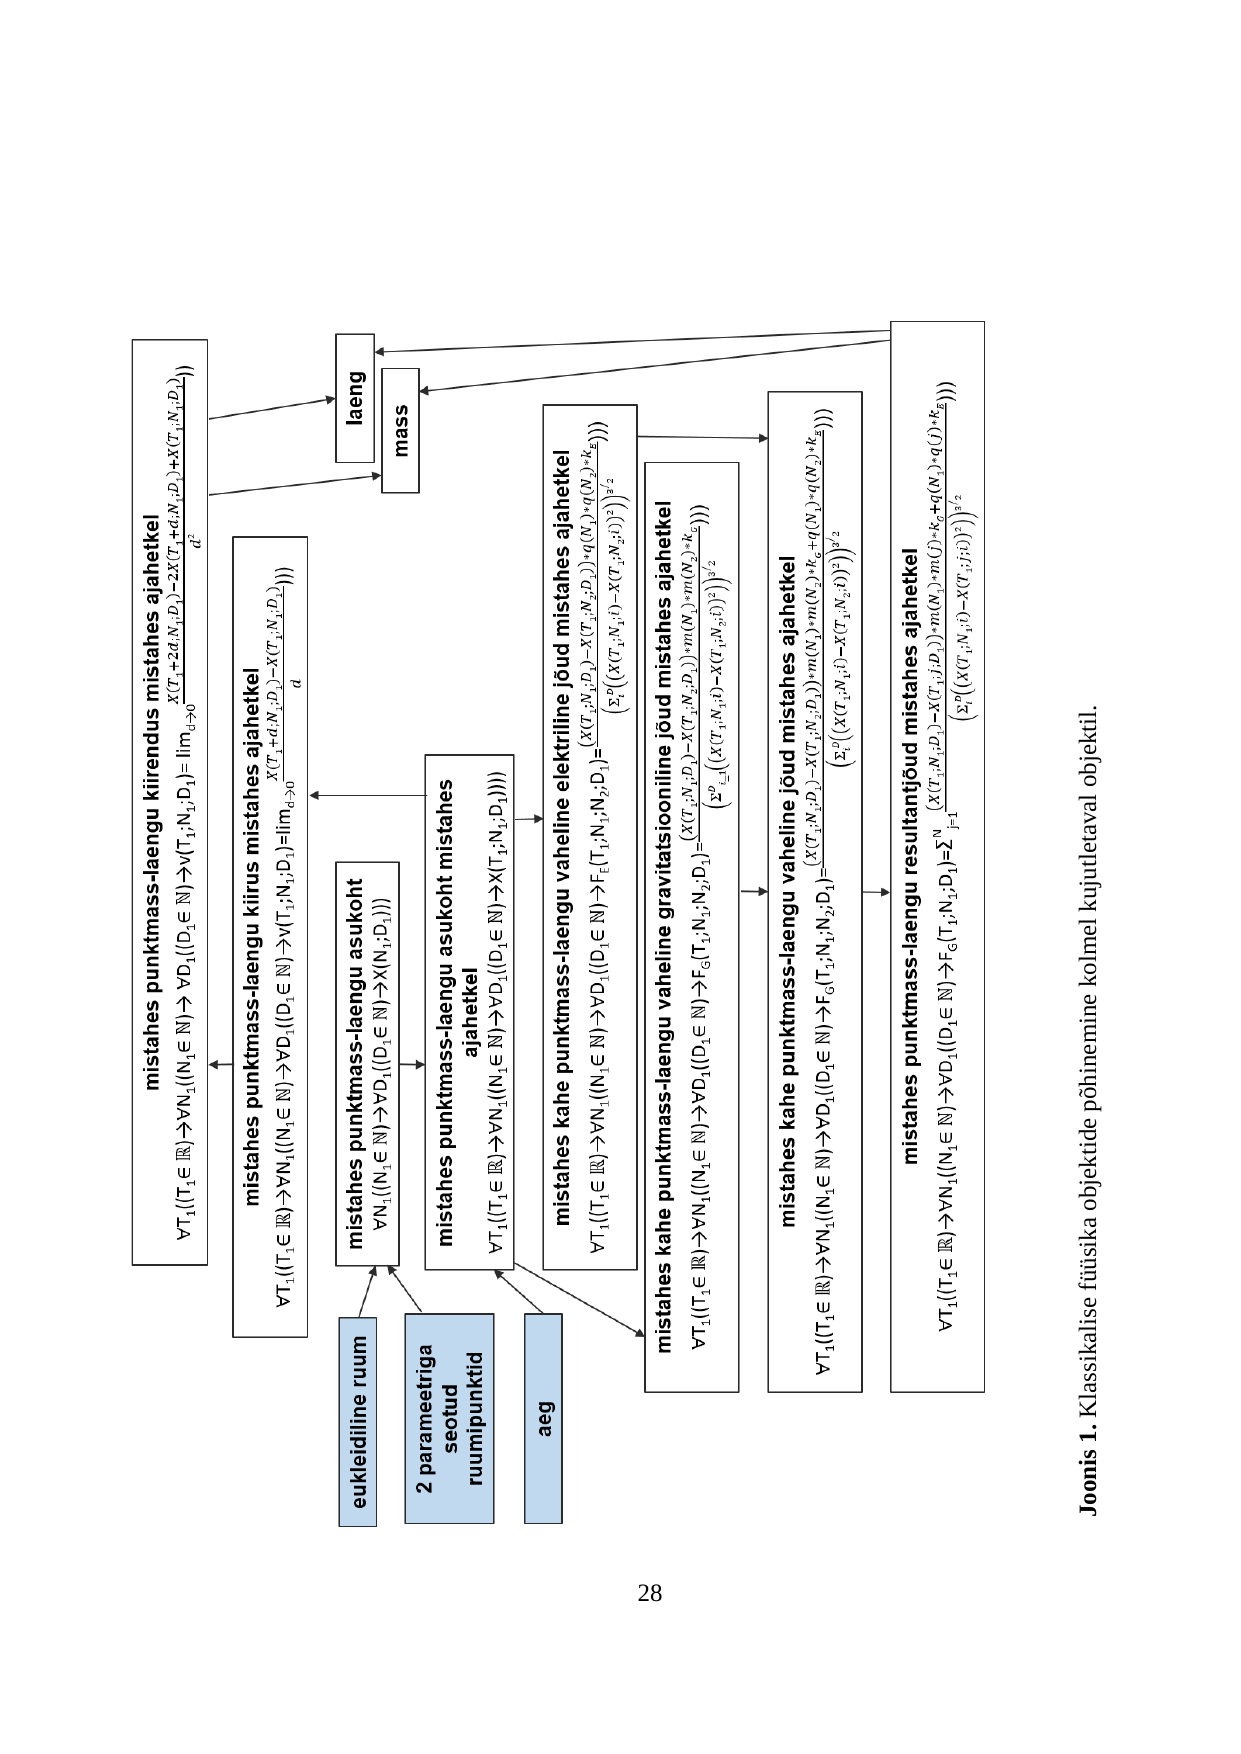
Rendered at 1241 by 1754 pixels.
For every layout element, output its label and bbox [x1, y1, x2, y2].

picture [131, 321, 985, 1527]
